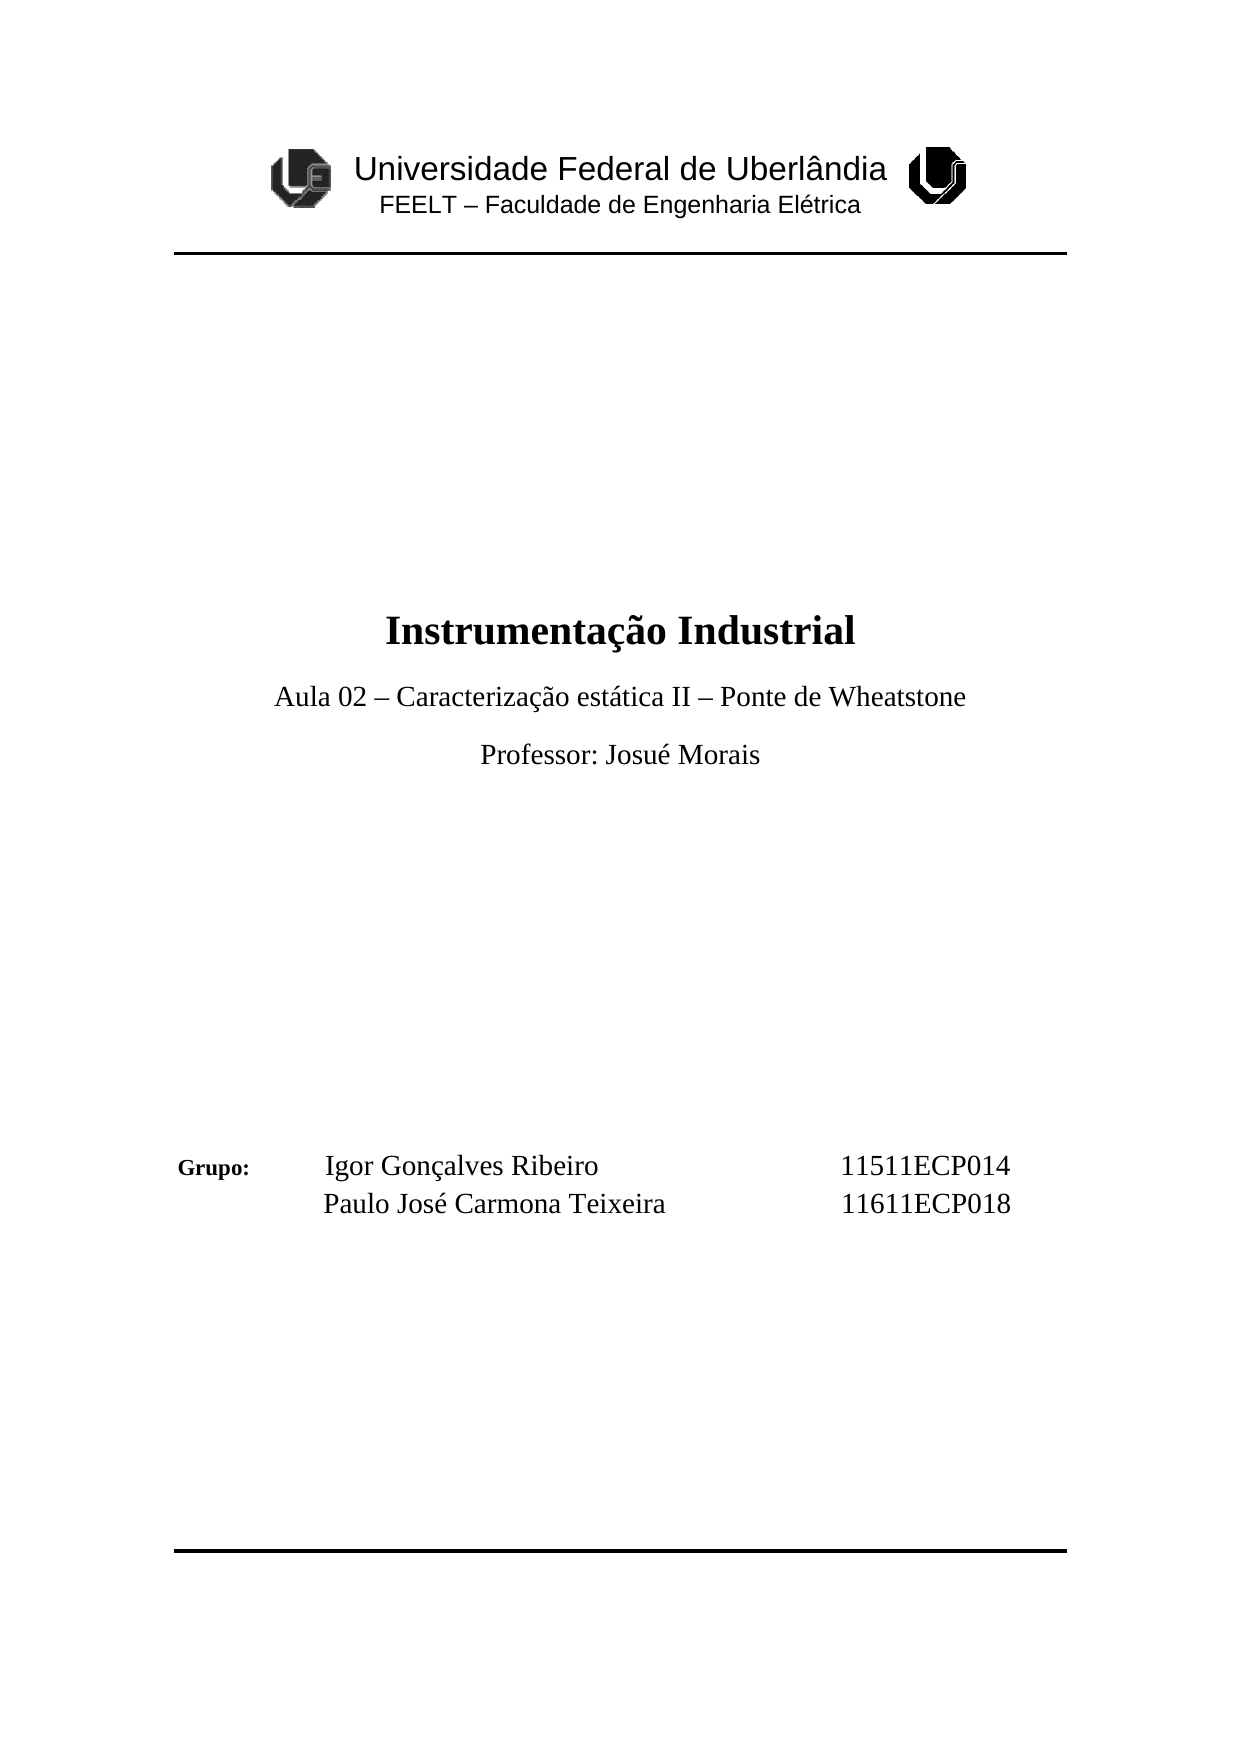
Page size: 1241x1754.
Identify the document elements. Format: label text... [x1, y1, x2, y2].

text Paulo José Carmona Teixeira 11611ECP018 [177, 1186, 1064, 1219]
text Grupo: Igor Gonçalves Ribeiro 11511ECP014 [177, 1148, 1030, 1182]
text FEELT – Faculdade de Engenharia Elétrica [379, 190, 1064, 219]
picture [270, 148, 331, 208]
text Universidade Federal de Uberlândia [353, 148, 1064, 187]
subtitle Instrumentação Industrial [177, 605, 1063, 653]
text Professor: Josué Morais [177, 737, 1063, 771]
text Aula 02 – Caracterização estática II – Ponte de Wheatstone [177, 679, 1063, 713]
